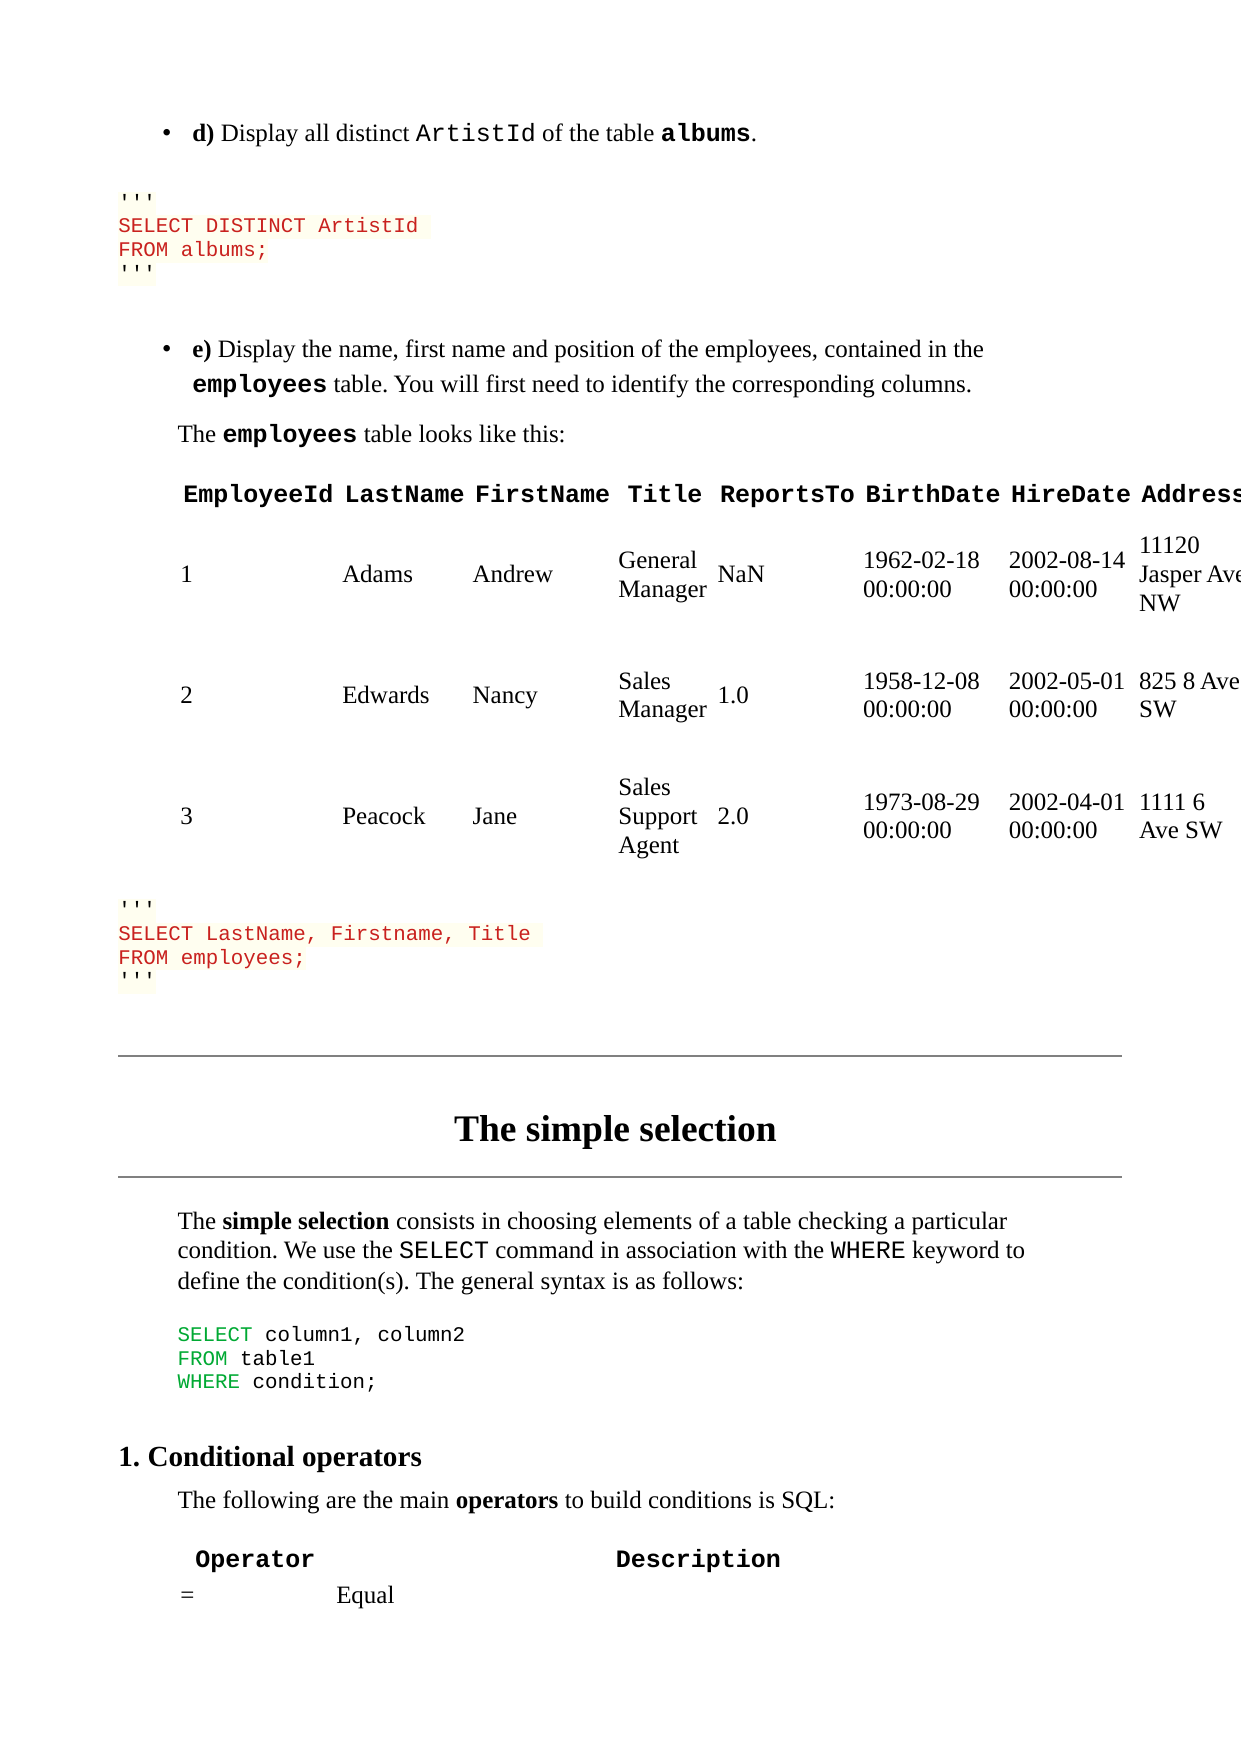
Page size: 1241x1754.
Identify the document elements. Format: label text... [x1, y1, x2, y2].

text ''' [118, 263, 1122, 286]
subtitle The simple selection [118, 1106, 1122, 1149]
table_cell Equal [333, 1578, 1063, 1612]
table_cell 2.0 [715, 755, 860, 876]
table_cell 1962-02-18 00:00:00 [860, 513, 1006, 634]
table_cell Adams [339, 513, 469, 634]
table_cell Sales Support Agent [615, 755, 714, 876]
text WHERE condition; [177, 1371, 1063, 1395]
table_cell 825 8 Ave SW [1136, 634, 1240, 755]
table_cell Nancy [470, 634, 615, 755]
subtitle 1. Conditional operators [118, 1439, 1122, 1473]
table_header LastName [339, 479, 469, 513]
table_cell Edwards [339, 634, 469, 755]
text FROM table1 [177, 1348, 1063, 1371]
table_cell 2 [177, 634, 339, 755]
table_cell 1958-12-08 00:00:00 [860, 634, 1006, 755]
table_cell 1973-08-29 00:00:00 [860, 755, 1006, 876]
table_cell General Manager [615, 513, 714, 634]
table_header Operator [177, 1543, 333, 1577]
text ''' [118, 192, 1122, 215]
table_cell 1 [177, 513, 339, 634]
table_cell 2002-04-01 00:00:00 [1006, 755, 1136, 876]
table_header HireDate [1006, 479, 1136, 513]
table_header BirthDate [860, 479, 1006, 513]
text The following are the main operators to build conditions is SQL: [177, 1485, 1063, 1514]
table_cell Peacock [339, 755, 469, 876]
table_cell = [177, 1578, 333, 1612]
table_header Address [1136, 479, 1240, 513]
table_cell 2002-05-01 00:00:00 [1006, 634, 1136, 755]
table_cell 1.0 [715, 634, 860, 755]
text SELECT column1, column2 [177, 1324, 1063, 1348]
table_header EmployeeId [177, 479, 339, 513]
list d) Display all distinct ArtistId of the table albums. [162, 118, 1122, 149]
table_cell NaN [715, 513, 860, 634]
table_header Title [615, 479, 714, 513]
table_cell 2002-08-14 00:00:00 [1006, 513, 1136, 634]
text ​ [118, 1018, 1122, 1041]
table_cell Jane [470, 755, 615, 876]
table_cell 3 [177, 755, 339, 876]
list e) Display the name, first name and position of the employees, contained in the employees table. You will first need to identify the corresponding columns. [162, 334, 1122, 399]
text FROM employees; [118, 947, 1122, 970]
text FROM albums; [118, 239, 1122, 263]
table_header Description [333, 1543, 1063, 1577]
text The simple selection consists in choosing elements of a table checking a particular condition. We use the SELECT command in association with the WHERE keyword to define the condition(s). The general syntax is as follows: [177, 1206, 1063, 1294]
table_cell 1111 6 Ave SW [1136, 755, 1240, 876]
text The employees table looks like this: [177, 419, 1063, 449]
table_header ReportsTo [715, 479, 860, 513]
text SELECT LastName, Firstname, Title [118, 923, 1122, 947]
text ​ [118, 310, 1122, 334]
table_cell Andrew [470, 513, 615, 634]
table_header FirstName [470, 479, 615, 513]
text ​ [118, 994, 1122, 1018]
text SELECT DISTINCT ArtistId [118, 215, 1122, 239]
table_cell 11120 Jasper Ave NW [1136, 513, 1240, 634]
text ​ [118, 286, 1122, 310]
text ''' [118, 899, 1122, 923]
text ''' [118, 970, 1122, 994]
table_cell Sales Manager [615, 634, 714, 755]
